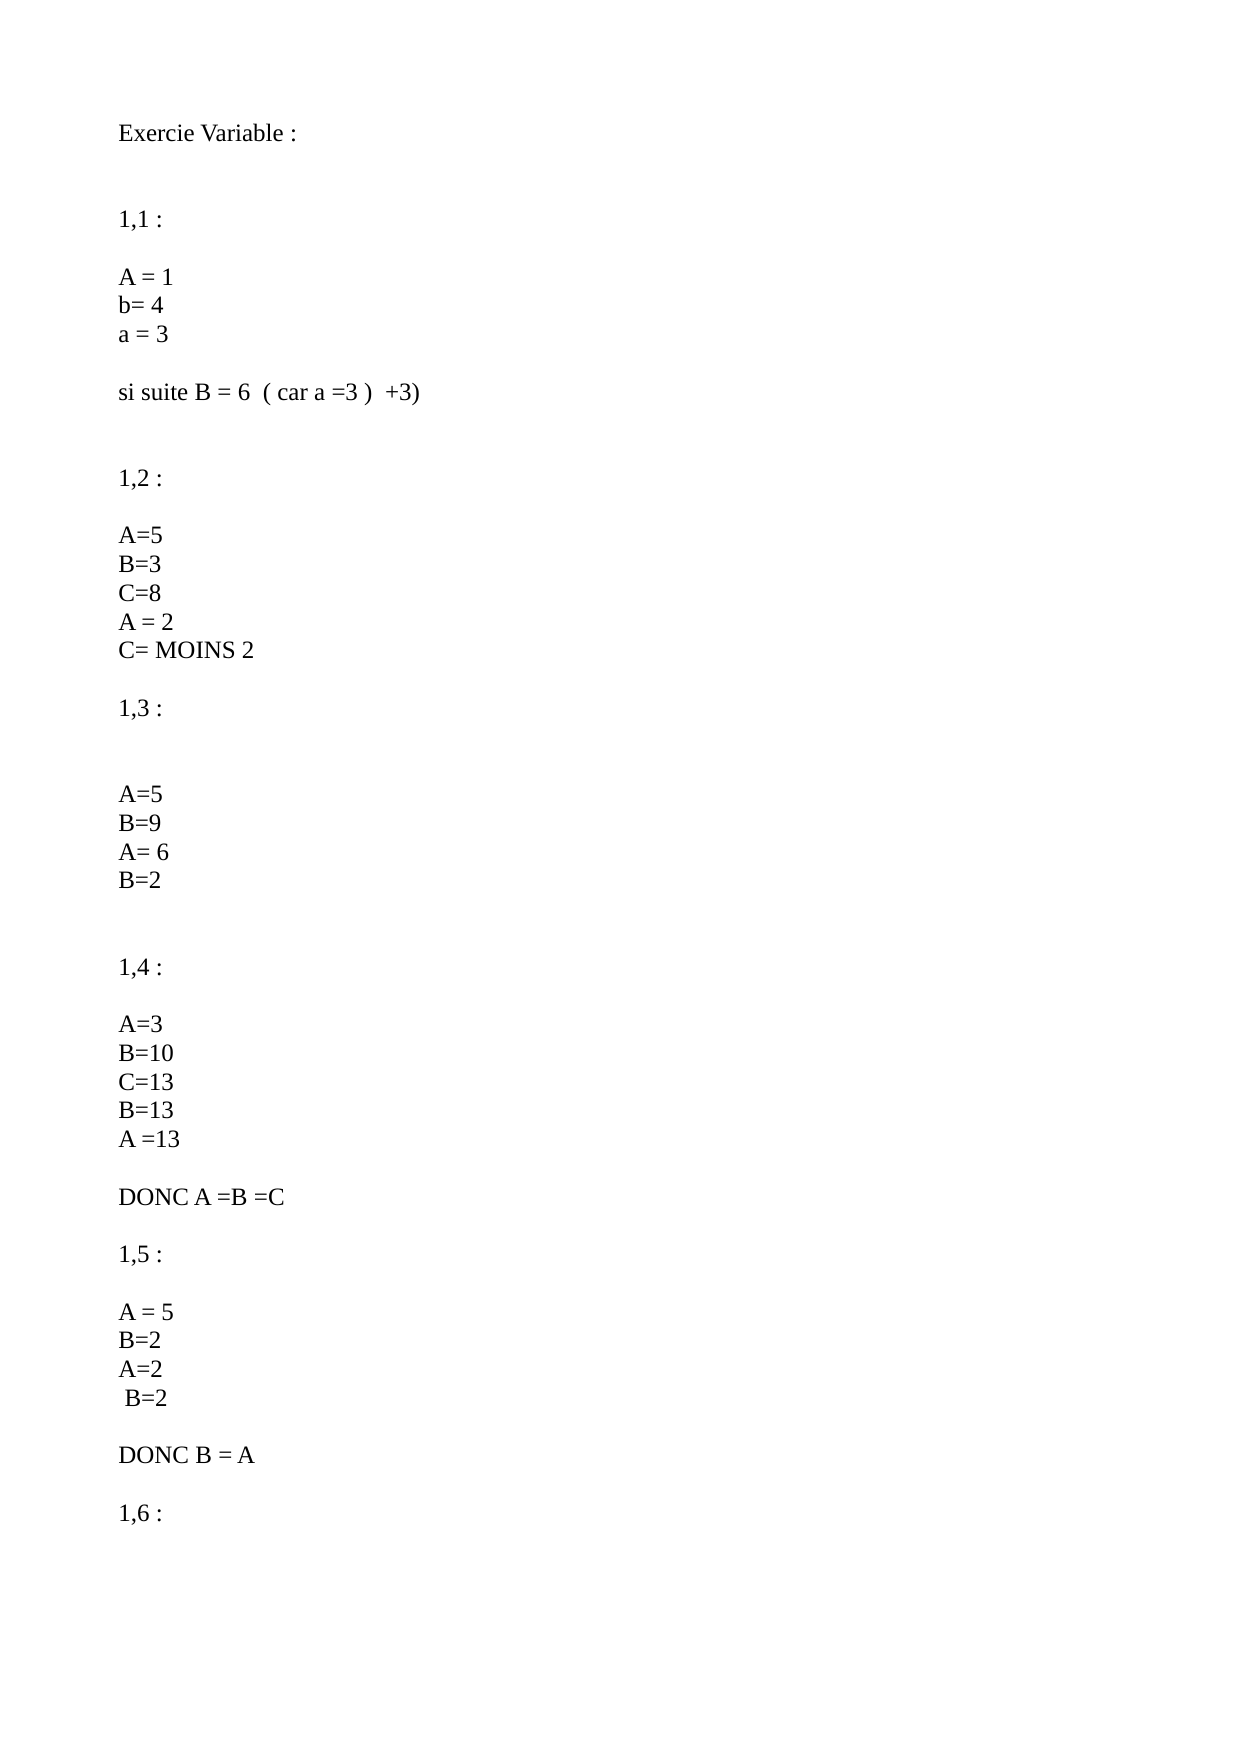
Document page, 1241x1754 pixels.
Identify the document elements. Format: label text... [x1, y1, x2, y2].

text A=5 [118, 521, 1122, 549]
text A = 1 [118, 262, 1122, 291]
text si suite B = 6 ( car a =3 ) +3) [118, 377, 1122, 406]
text DONC B = A [118, 1441, 1122, 1469]
text 1,5 : [118, 1239, 1122, 1268]
text C=13 [118, 1067, 1122, 1096]
text A =13 [118, 1124, 1122, 1153]
text a = 3 [118, 319, 1122, 348]
text 1,6 : [118, 1498, 1122, 1527]
text B=13 [118, 1096, 1122, 1124]
text 1,4 : [118, 952, 1122, 981]
text C= MOINS 2 [118, 636, 1122, 664]
text A = 5 [118, 1297, 1122, 1326]
text B=2 [118, 1326, 1122, 1354]
text DONC A =B =C [118, 1182, 1122, 1211]
text 1,2 : [118, 463, 1122, 492]
text B=10 [118, 1038, 1122, 1067]
text A= 6 [118, 837, 1122, 866]
text 1,3 : [118, 693, 1122, 722]
text 1,1 : [118, 204, 1122, 233]
text A=5 [118, 779, 1122, 808]
text B=9 [118, 808, 1122, 837]
text Exercie Variable : [118, 118, 1122, 147]
text A = 2 [118, 607, 1122, 636]
text b= 4 [118, 291, 1122, 319]
text B=3 [118, 549, 1122, 578]
text C=8 [118, 578, 1122, 607]
text A=2 [118, 1354, 1122, 1383]
text B=2 [118, 866, 1122, 894]
text B=2 [118, 1383, 1122, 1412]
text A=3 [118, 1009, 1122, 1038]
